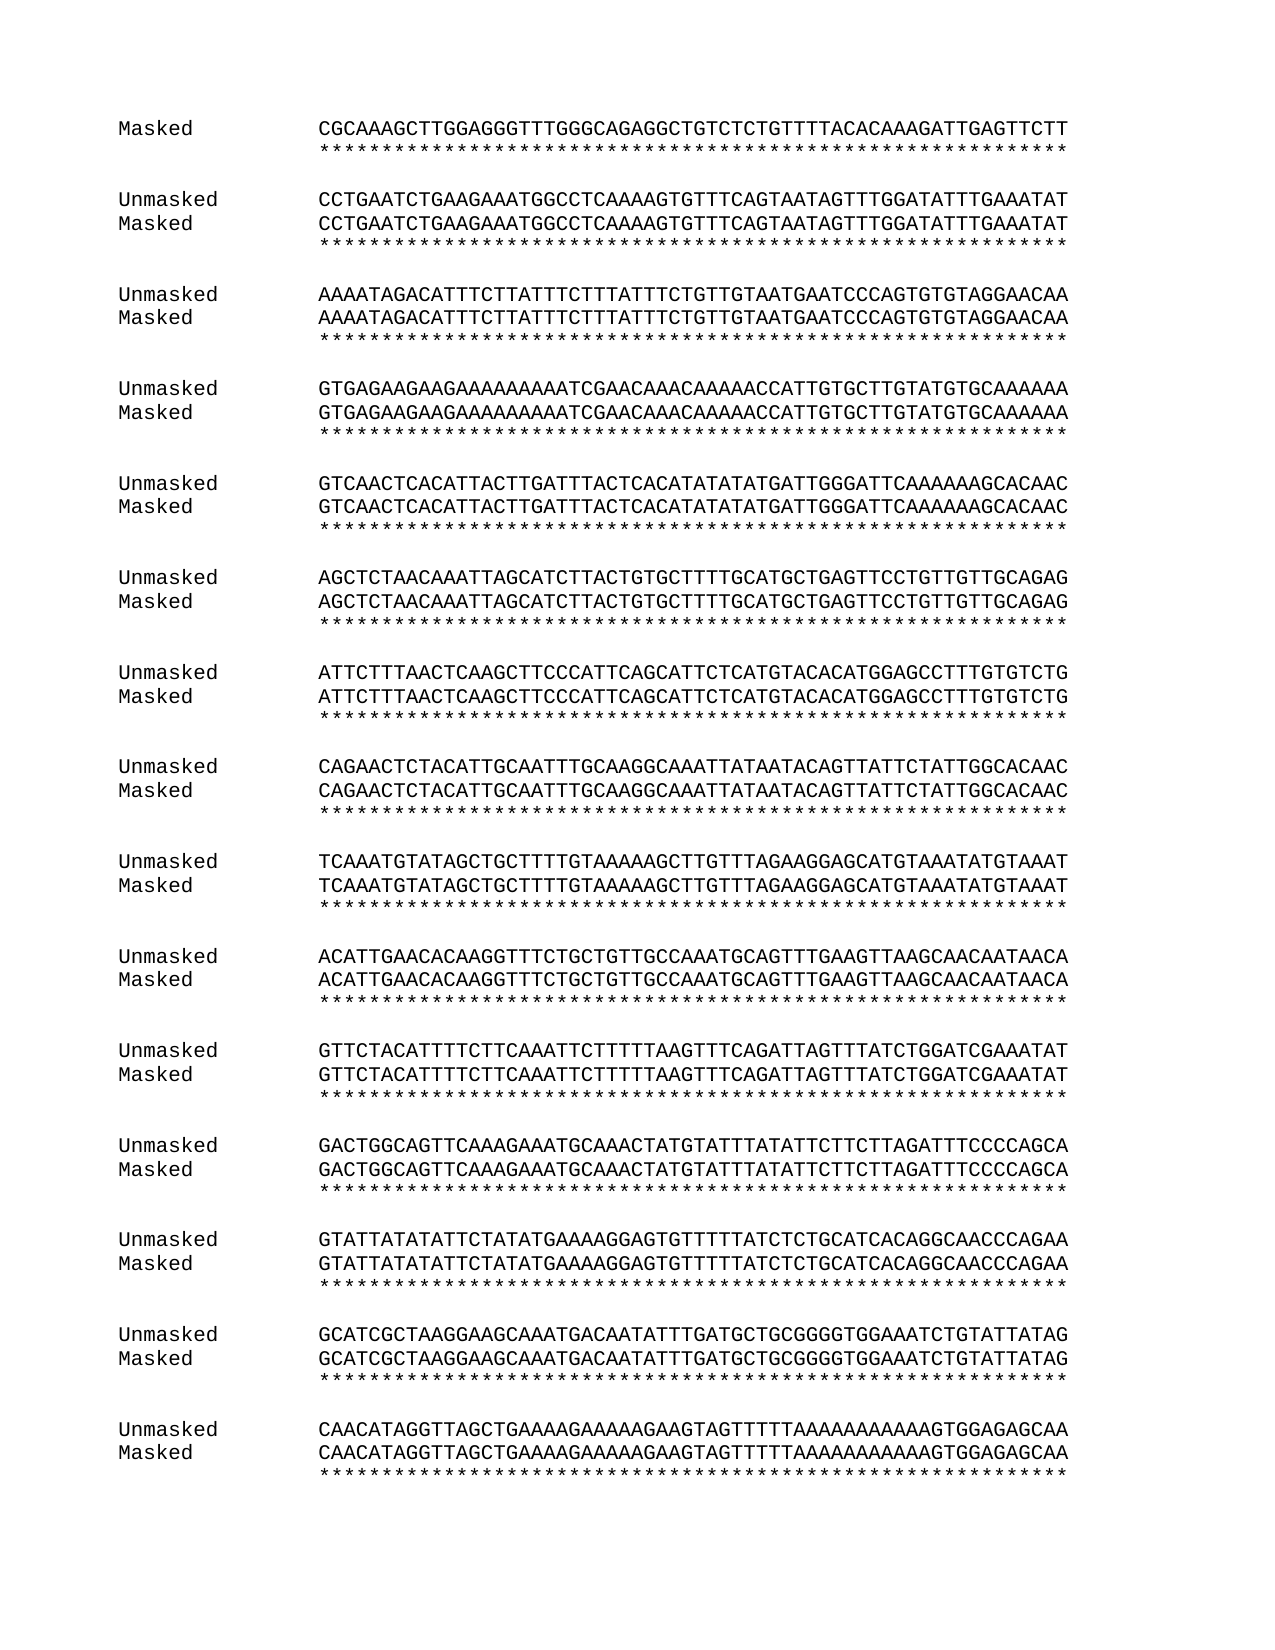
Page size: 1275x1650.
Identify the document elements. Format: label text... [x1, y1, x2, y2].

text Masked AAAATAGACATTTCTTATTTCTTTATTTCTGTTGTAATGAATCCCAGTGTGTAGGAACAA [118, 307, 1157, 331]
text Masked GACTGGCAGTTCAAAGAAATGCAAACTATGTATTTATATTCTTCTTAGATTTCCCCAGCA [118, 1158, 1157, 1182]
text Unmasked AAAATAGACATTTCTTATTTCTTTATTTCTGTTGTAATGAATCCCAGTGTGTAGGAACAA [118, 284, 1157, 307]
text Masked GTGAGAAGAAGAAAAAAAAATCGAACAAACAAAAACCATTGTGCTTGTATGTGCAAAAAA [118, 402, 1157, 426]
text Masked ATTCTTTAACTCAAGCTTCCCATTCAGCATTCTCATGTACACATGGAGCCTTTGTGTCTG [118, 686, 1157, 709]
text ************************************************************ [118, 993, 1157, 1017]
text Masked ACATTGAACACAAGGTTTCTGCTGTTGCCAAATGCAGTTTGAAGTTAAGCAACAATAACA [118, 969, 1157, 993]
text Unmasked GTCAACTCACATTACTTGATTTACTCACATATATATGATTGGGATTCAAAAAAGCACAAC [118, 473, 1157, 496]
text Masked AGCTCTAACAAATTAGCATCTTACTGTGCTTTTGCATGCTGAGTTCCTGTTGTTGCAGAG [118, 591, 1157, 615]
text ************************************************************ [118, 1088, 1157, 1111]
text Masked CGCAAAGCTTGGAGGGTTTGGGCAGAGGCTGTCTCTGTTTTACACAAAGATTGAGTTCTT [118, 118, 1157, 142]
text ************************************************************ [118, 1277, 1157, 1300]
text Masked GTTCTACATTTTCTTCAAATTCTTTTTAAGTTTCAGATTAGTTTATCTGGATCGAAATAT [118, 1064, 1157, 1088]
text ************************************************************ [118, 1182, 1157, 1206]
text Unmasked GACTGGCAGTTCAAAGAAATGCAAACTATGTATTTATATTCTTCTTAGATTTCCCCAGCA [118, 1135, 1157, 1158]
text Masked TCAAATGTATAGCTGCTTTTGTAAAAAGCTTGTTTAGAAGGAGCATGTAAATATGTAAAT [118, 875, 1157, 898]
text ************************************************************ [118, 804, 1157, 827]
text ************************************************************ [118, 615, 1157, 638]
text Masked GTATTATATATTCTATATGAAAAGGAGTGTTTTTATCTCTGCATCACAGGCAACCCAGAA [118, 1253, 1157, 1277]
text Unmasked CAACATAGGTTAGCTGAAAAGAAAAAGAAGTAGTTTTTAAAAAAAAAAAGTGGAGAGCAA [118, 1419, 1157, 1442]
text Unmasked GCATCGCTAAGGAAGCAAATGACAATATTTGATGCTGCGGGGTGGAAATCTGTATTATAG [118, 1324, 1157, 1348]
text ************************************************************ [118, 520, 1157, 544]
text Unmasked GTATTATATATTCTATATGAAAAGGAGTGTTTTTATCTCTGCATCACAGGCAACCCAGAA [118, 1229, 1157, 1253]
text Unmasked CAGAACTCTACATTGCAATTTGCAAGGCAAATTATAATACAGTTATTCTATTGGCACAAC [118, 757, 1157, 780]
text ************************************************************ [118, 1466, 1157, 1489]
text ************************************************************ [118, 426, 1157, 449]
text ************************************************************ [118, 142, 1157, 165]
text ************************************************************ [118, 236, 1157, 260]
text Masked GCATCGCTAAGGAAGCAAATGACAATATTTGATGCTGCGGGGTGGAAATCTGTATTATAG [118, 1348, 1157, 1371]
text Unmasked CCTGAATCTGAAGAAATGGCCTCAAAAGTGTTTCAGTAATAGTTTGGATATTTGAAATAT [118, 189, 1157, 213]
text ************************************************************ [118, 709, 1157, 733]
text Unmasked ATTCTTTAACTCAAGCTTCCCATTCAGCATTCTCATGTACACATGGAGCCTTTGTGTCTG [118, 662, 1157, 686]
text Masked CAGAACTCTACATTGCAATTTGCAAGGCAAATTATAATACAGTTATTCTATTGGCACAAC [118, 780, 1157, 804]
text Unmasked AGCTCTAACAAATTAGCATCTTACTGTGCTTTTGCATGCTGAGTTCCTGTTGTTGCAGAG [118, 567, 1157, 591]
text Unmasked GTTCTACATTTTCTTCAAATTCTTTTTAAGTTTCAGATTAGTTTATCTGGATCGAAATAT [118, 1040, 1157, 1064]
text Masked GTCAACTCACATTACTTGATTTACTCACATATATATGATTGGGATTCAAAAAAGCACAAC [118, 496, 1157, 520]
text Unmasked GTGAGAAGAAGAAAAAAAAATCGAACAAACAAAAACCATTGTGCTTGTATGTGCAAAAAA [118, 378, 1157, 402]
text Unmasked TCAAATGTATAGCTGCTTTTGTAAAAAGCTTGTTTAGAAGGAGCATGTAAATATGTAAAT [118, 851, 1157, 875]
text ************************************************************ [118, 1371, 1157, 1395]
text Unmasked ACATTGAACACAAGGTTTCTGCTGTTGCCAAATGCAGTTTGAAGTTAAGCAACAATAACA [118, 946, 1157, 969]
text ************************************************************ [118, 331, 1157, 354]
text Masked CCTGAATCTGAAGAAATGGCCTCAAAAGTGTTTCAGTAATAGTTTGGATATTTGAAATAT [118, 213, 1157, 236]
text ************************************************************ [118, 898, 1157, 922]
text Masked CAACATAGGTTAGCTGAAAAGAAAAAGAAGTAGTTTTTAAAAAAAAAAAGTGGAGAGCAA [118, 1442, 1157, 1466]
